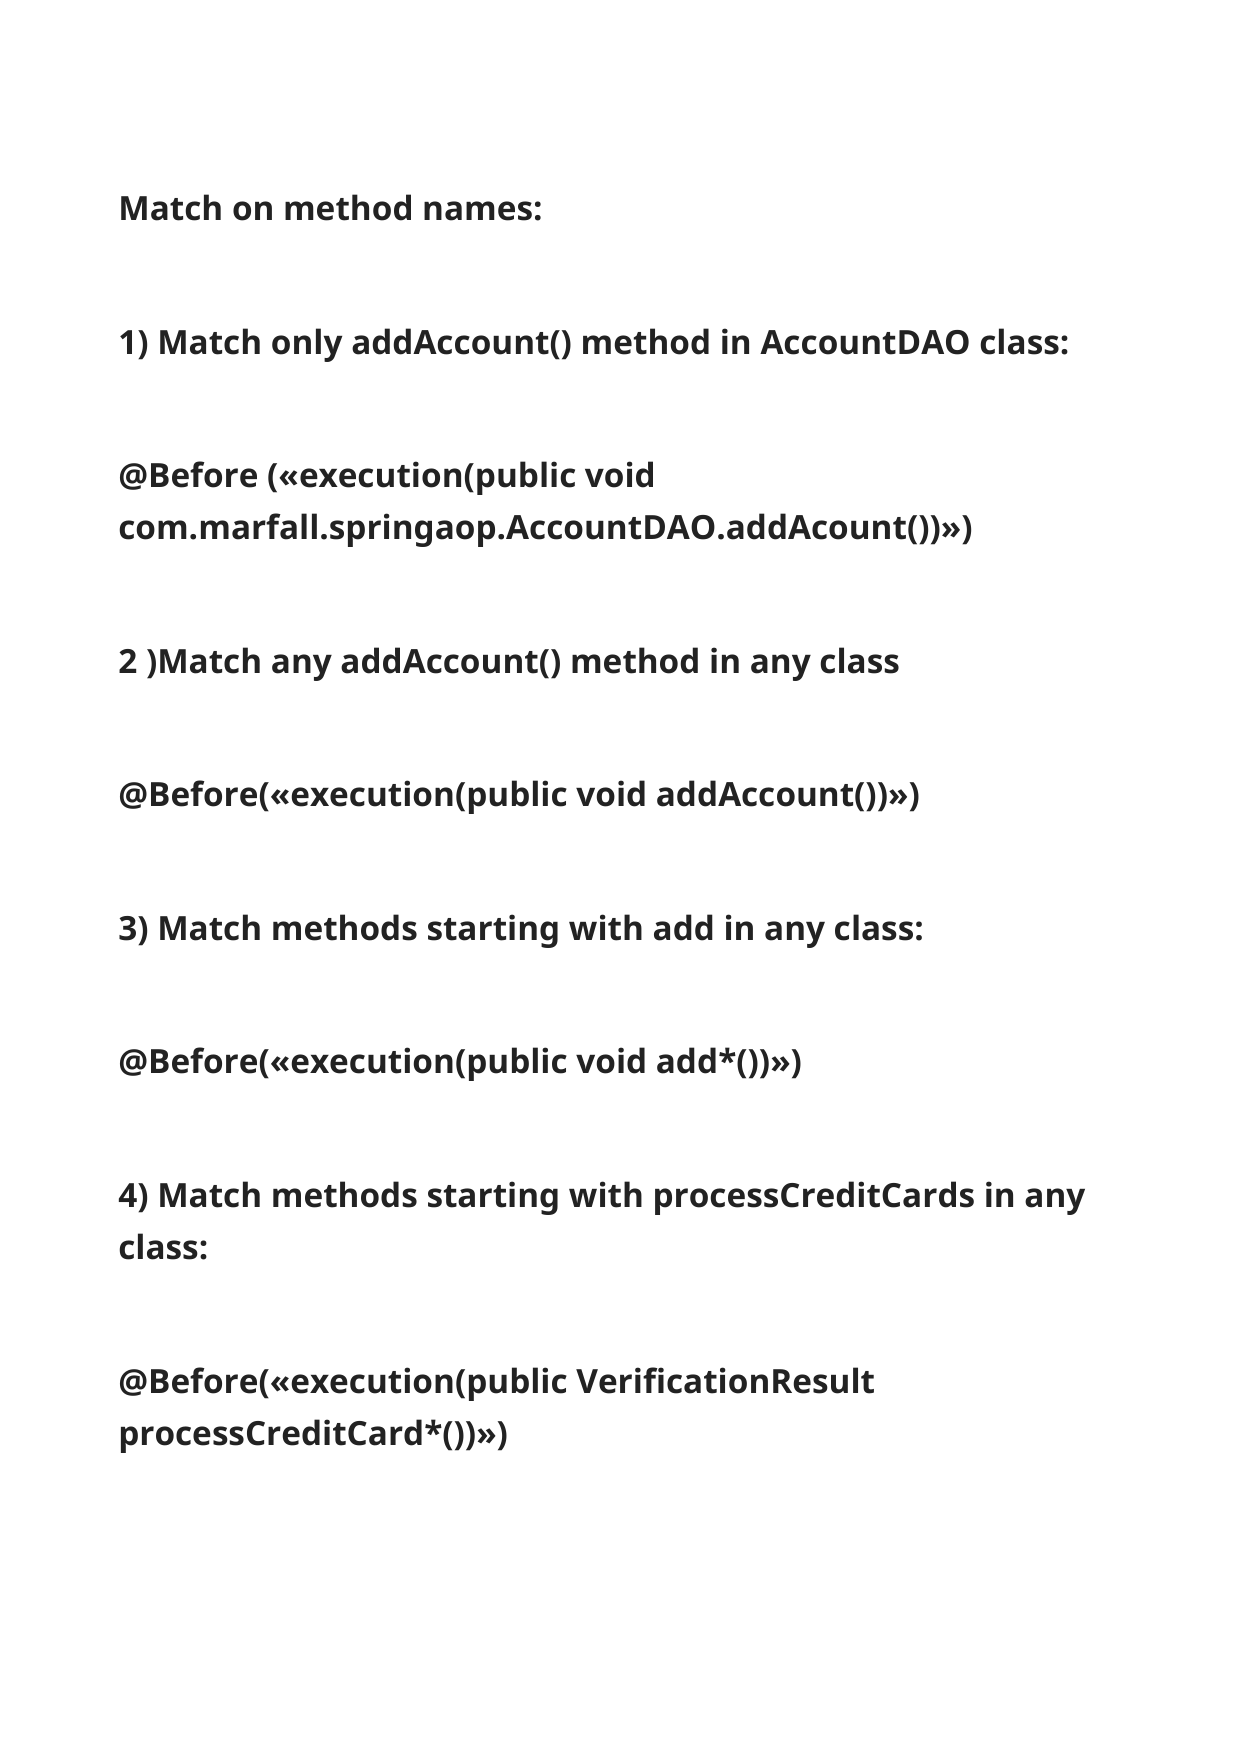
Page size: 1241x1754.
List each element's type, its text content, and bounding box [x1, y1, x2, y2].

text @Before(«execution(public VerificationResult processCreditCard*())») [118, 1358, 1122, 1455]
text 1) Match only addAccount() method in AccountDAO class: [118, 318, 1122, 364]
text 4) Match methods starting with processCreditCards in any class: [118, 1172, 1122, 1269]
text @Before(«execution(public void addAccount())») [118, 771, 1122, 817]
text @Before («execution(public void com.marfall.springaop.AccountDAO.addAcount())») [118, 452, 1122, 549]
text 3) Match methods starting with add in any class: [118, 905, 1122, 950]
text @Before(«execution(public void add*())») [118, 1038, 1122, 1084]
text 2 )Match any addAccount() method in any class [118, 638, 1122, 683]
text Match on method names: [118, 185, 1122, 230]
